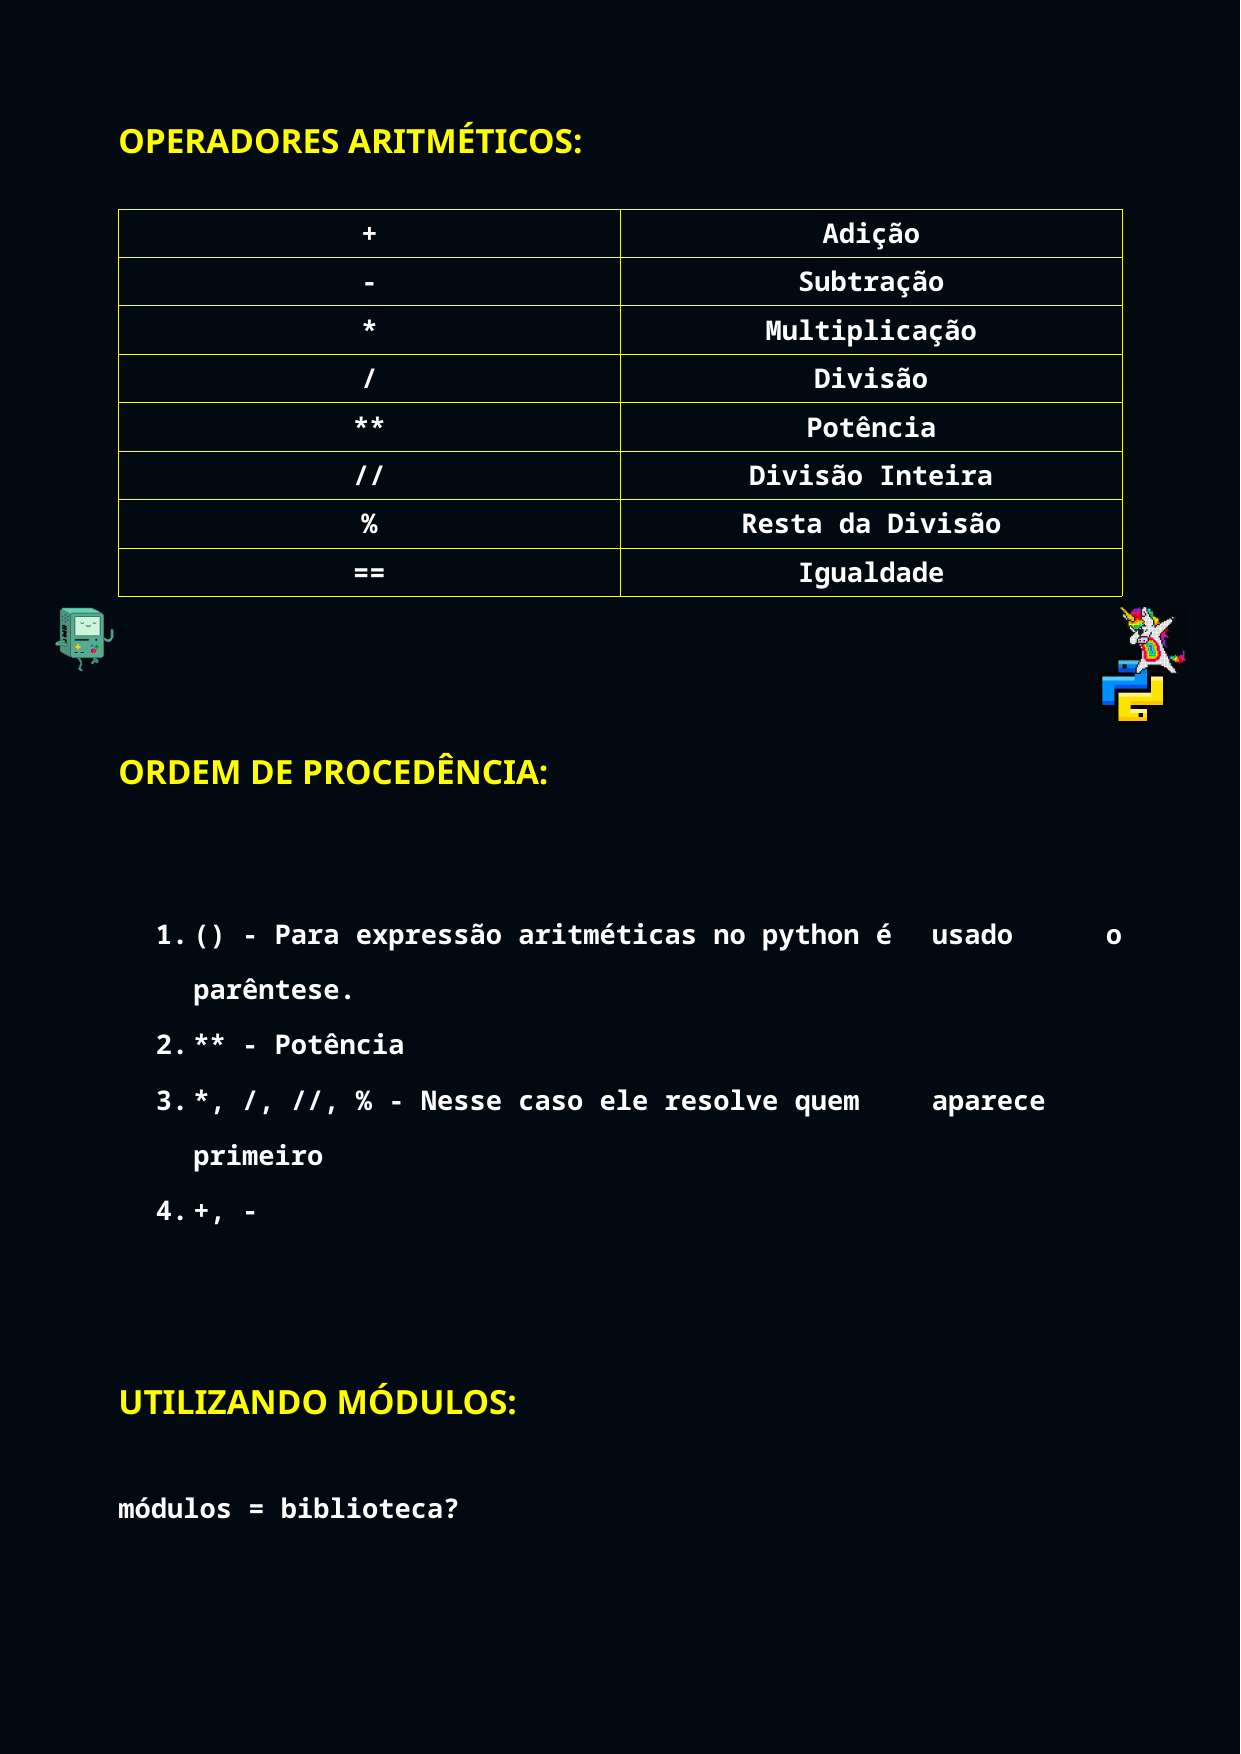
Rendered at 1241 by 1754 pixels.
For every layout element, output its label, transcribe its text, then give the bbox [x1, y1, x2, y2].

text UTILIZANDO MÓDULOS: [118, 1379, 1122, 1424]
table_cell Potência [621, 403, 1122, 451]
table_cell ** [119, 403, 620, 451]
table_cell Divisão [621, 355, 1122, 402]
table_header Adição [621, 210, 1122, 257]
text ORDEM DE PROCEDÊNCIA: [118, 749, 1122, 794]
table_cell // [119, 452, 620, 499]
table_cell Divisão Inteira [621, 452, 1122, 499]
picture [49, 603, 119, 673]
table_cell / [119, 355, 620, 402]
table_header + [119, 210, 620, 257]
table_cell Subtração [621, 258, 1122, 305]
table_cell Resta da Divisão [621, 500, 1122, 548]
table_cell - [119, 258, 620, 305]
list () - Para expressão aritméticas no python é usado o parêntese. [156, 915, 1122, 1007]
table_cell == [119, 549, 620, 596]
table_cell % [119, 500, 620, 548]
list +, - [156, 1192, 1122, 1228]
text OPERADORES ARITMÉTICOS: [118, 118, 1122, 163]
table_cell Multiplicação [621, 306, 1122, 354]
text módulos = biblioteca? [118, 1489, 1122, 1526]
table_cell Igualdade [621, 549, 1122, 596]
table_cell * [119, 306, 620, 354]
list ** - Potência [156, 1026, 1122, 1063]
list *, /, //, % - Nesse caso ele resolve quem aparece primeiro [156, 1081, 1122, 1173]
picture [1098, 607, 1187, 725]
